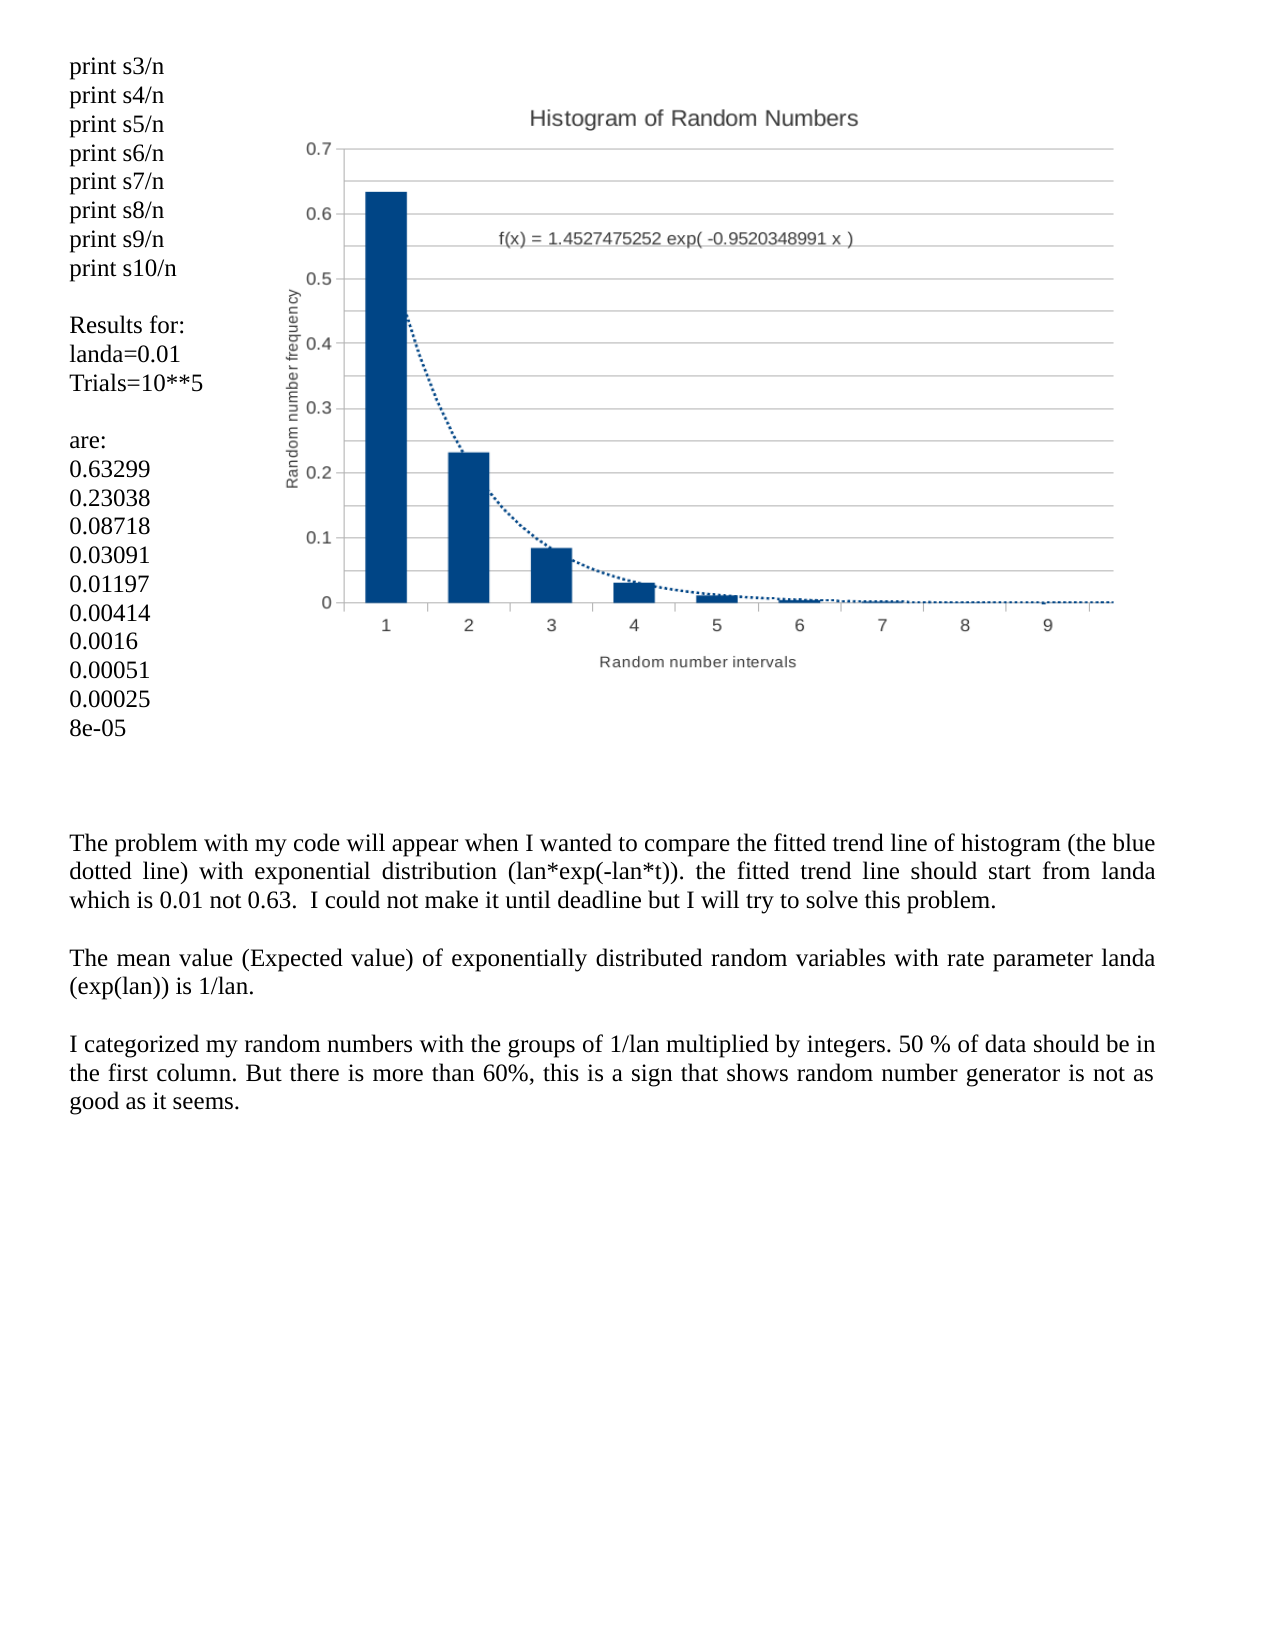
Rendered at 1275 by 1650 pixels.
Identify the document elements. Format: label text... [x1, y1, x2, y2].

text The mean value (Expected value) of exponentially distributed random variables with rate parameter landa (exp(lan)) is 1/lan. [69, 943, 1157, 1000]
text 0.63299 [69, 454, 213, 483]
text Results for: [69, 310, 213, 339]
text Trials=10**5 [69, 368, 213, 396]
text are: [69, 425, 213, 454]
text print s10/n [69, 253, 213, 281]
text 0.01197 [69, 569, 213, 598]
text print s3/n [69, 51, 1157, 80]
text print s7/n [69, 166, 213, 195]
text 0.23038 [69, 483, 213, 511]
text 0.00414 [69, 598, 213, 626]
text 0.08718 [69, 511, 213, 540]
text The problem with my code will appear when I wanted to compare the fitted trend line of histogram (the blue dotted line) with exponential distribution (lan*exp(-lan*t)). the fitted trend line should start from landa which is 0.01 not 0.63. I could not make it until deadline but I will try to solve this problem. [69, 828, 1157, 914]
text I categorized my random numbers with the groups of 1/lan multiplied by integers. 50 % of data should be in the first column. But there is more than 60%, this is a sign that shows random number generator is not as good as it seems. [69, 1029, 1157, 1115]
text print s6/n [69, 138, 213, 166]
text landa=0.01 [69, 339, 213, 368]
text 0.00051 [69, 655, 213, 684]
text print s9/n [69, 224, 213, 253]
picture [213, 65, 1241, 724]
text 0.00025 [69, 684, 213, 713]
text print s8/n [69, 195, 213, 224]
text 8e-05 [69, 713, 1157, 741]
text 0.0016 [69, 626, 213, 655]
text print s4/n [69, 80, 213, 109]
text print s5/n [69, 109, 213, 138]
text 0.03091 [69, 540, 213, 569]
